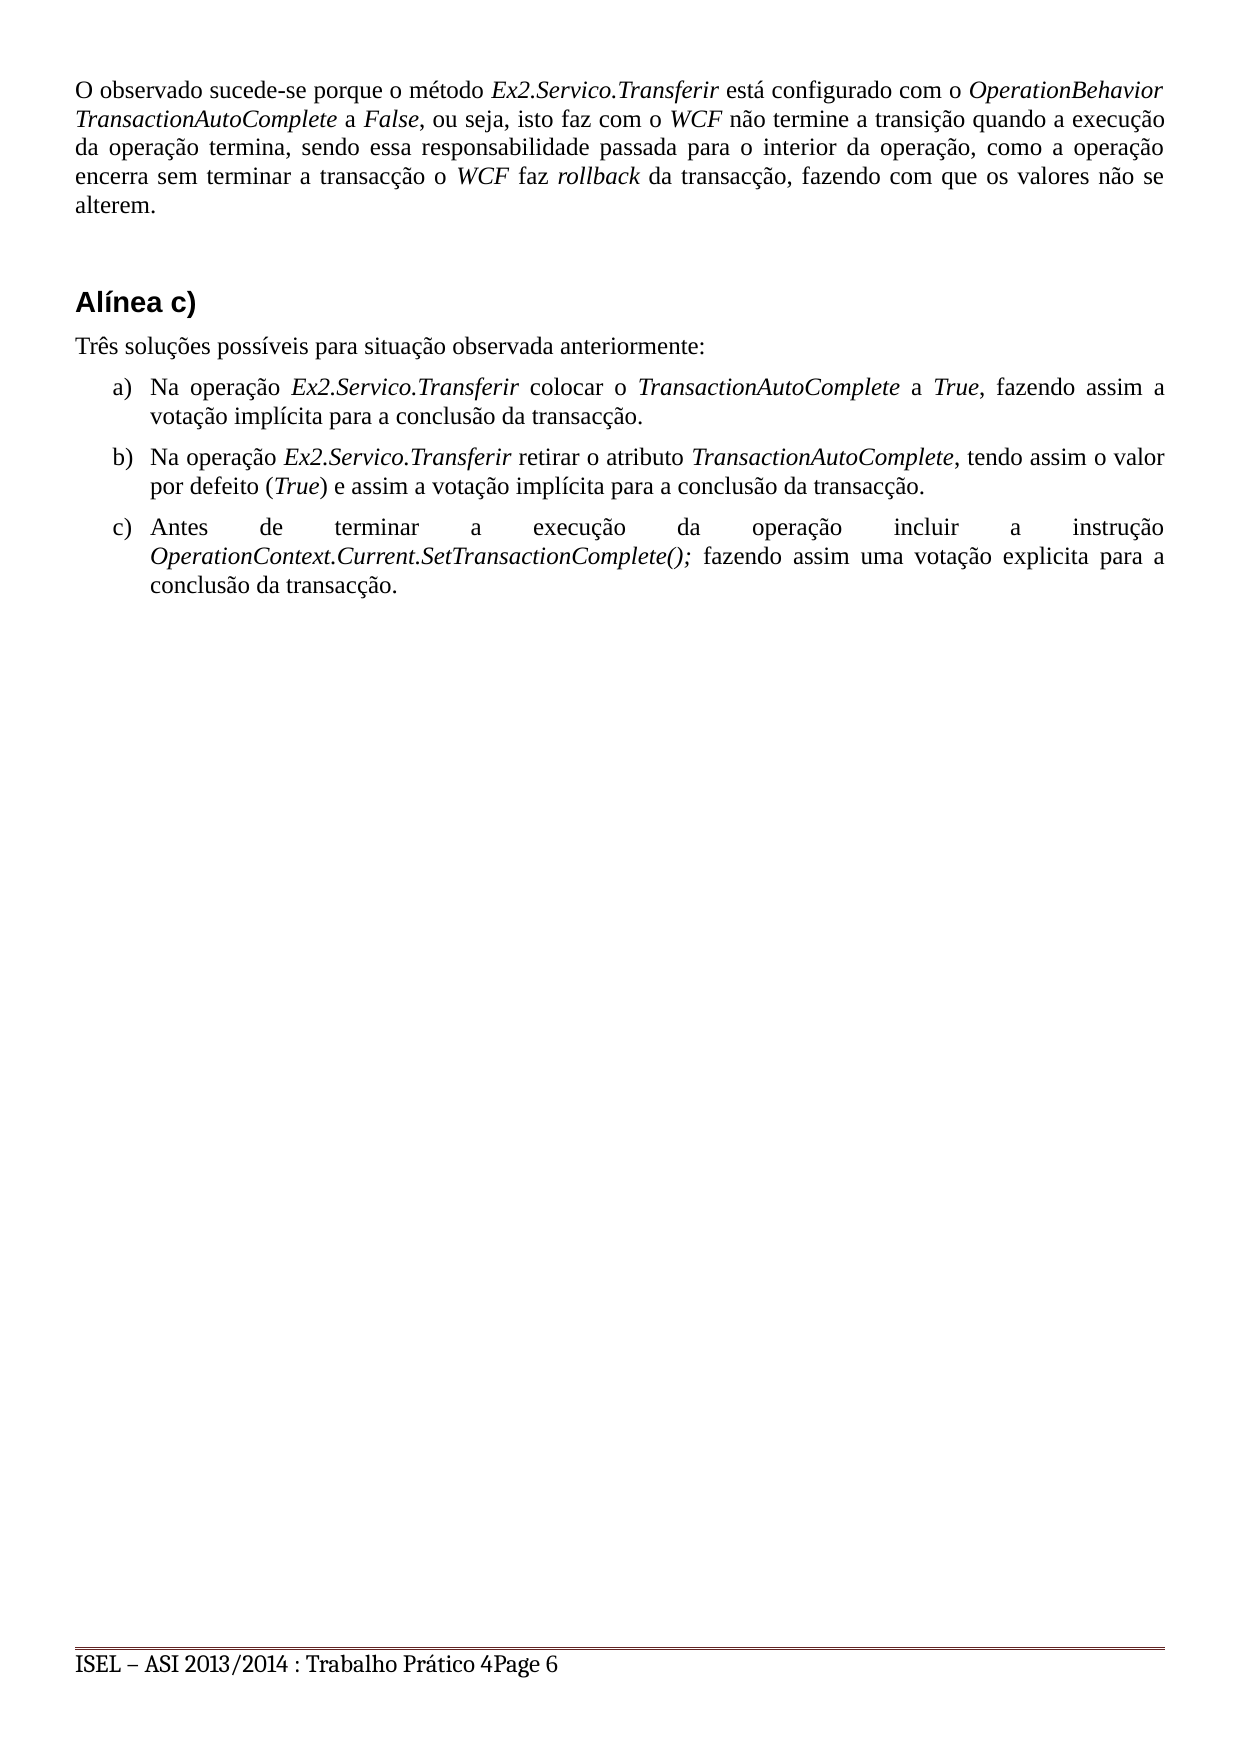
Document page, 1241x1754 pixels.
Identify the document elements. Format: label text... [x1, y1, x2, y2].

text Três soluções possíveis para situação observada anteriormente: [75, 331, 1165, 360]
list Antes de terminar a execução da operação incluir a instrução OperationContext.Current.SetTransactionComplete(); fazendo assim uma votação explicita para a conclusão da transacção. [112, 512, 1165, 598]
list Na operação Ex2.Servico.Transferir retirar o atributo TransactionAutoComplete, tendo assim o valor por defeito (True) e assim a votação implícita para a conclusão da transacção. [112, 442, 1165, 500]
subtitle Alínea c) [75, 285, 1165, 318]
text O observado sucede-se porque o método Ex2.Servico.Transferir está configurado com o OperationBehavior TransactionAutoComplete a False, ou seja, isto faz com o WCF não termine a transição quando a execução da operação termina, sendo essa responsabilidade passada para o interior da operação, como a operação encerra sem terminar a transacção o WCF faz rollback da transacção, fazendo com que os valores não se alterem. [75, 75, 1165, 219]
list Na operação Ex2.Servico.Transferir colocar o TransactionAutoComplete a True, fazendo assim a votação implícita para a conclusão da transacção. [112, 372, 1165, 430]
